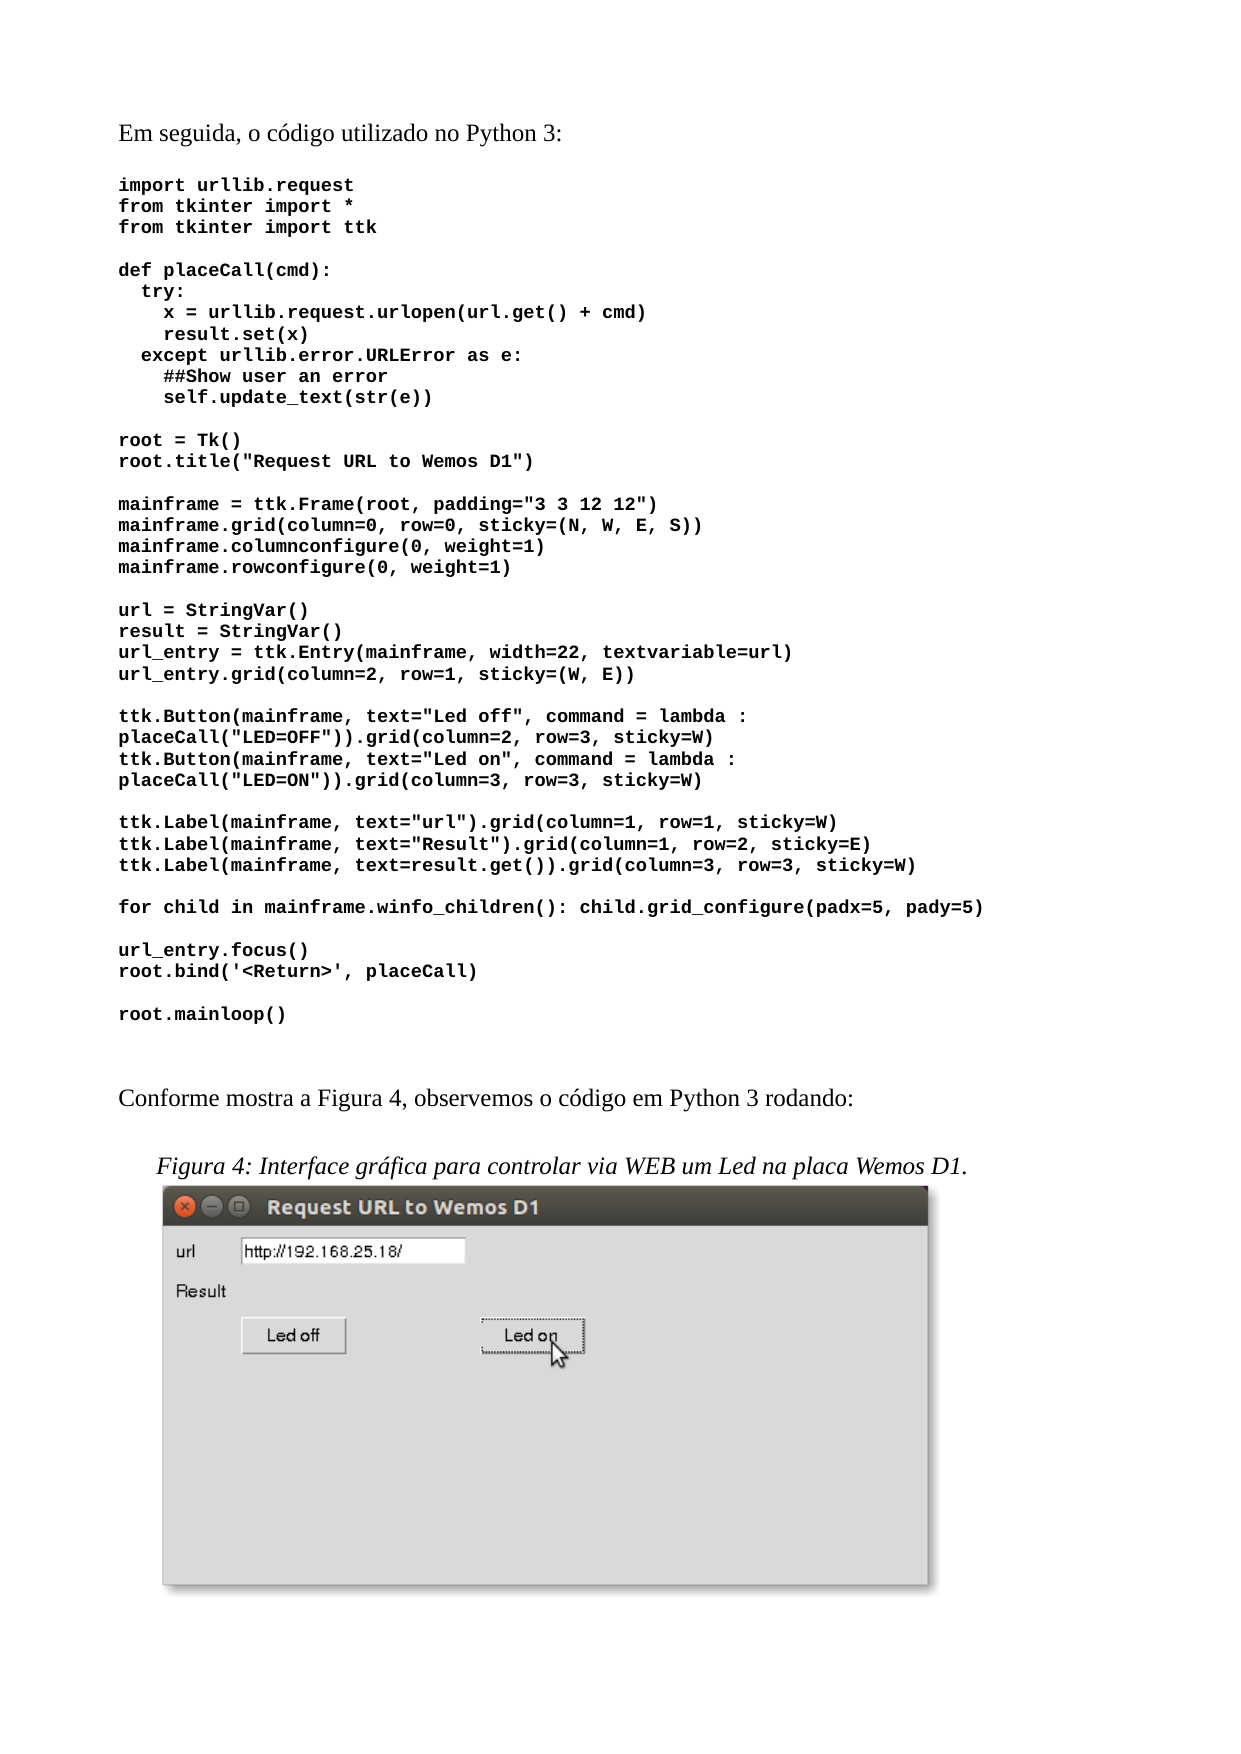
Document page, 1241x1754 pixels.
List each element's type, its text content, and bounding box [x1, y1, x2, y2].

text mainframe.columnconfigure(0, weight=1) [118, 537, 1122, 558]
text result = StringVar() [118, 622, 1122, 643]
text ttk.Label(mainframe, text="Result").grid(column=1, row=2, sticky=E) [118, 834, 1122, 856]
text ##Show user an error [118, 367, 1122, 388]
text root.bind('<Return>', placeCall) [118, 962, 1122, 983]
picture [156, 1179, 941, 1598]
text url_entry.grid(column=2, row=1, sticky=(W, E)) [118, 664, 1122, 686]
text from tkinter import * [118, 197, 1122, 218]
text self.update_text(str(e)) [118, 388, 1122, 409]
text ttk.Label(mainframe, text=result.get()).grid(column=3, row=3, sticky=W) [118, 856, 1122, 877]
text try: [118, 282, 1122, 303]
text ttk.Button(mainframe, text="Led off", command = lambda : placeCall("LED=OFF")).grid(column=2, row=3, sticky=W) [118, 707, 1122, 749]
text result.set(x) [118, 324, 1122, 346]
text from tkinter import ttk [118, 218, 1122, 239]
text Conforme mostra a Figura 4, observemos o código em Python 3 rodando: [118, 1083, 1122, 1112]
text url_entry.focus() [118, 941, 1122, 962]
text mainframe.grid(column=0, row=0, sticky=(N, W, E, S)) [118, 516, 1122, 537]
text for child in mainframe.winfo_children(): child.grid_configure(padx=5, pady=5) [118, 898, 1122, 919]
text url_entry = ttk.Entry(mainframe, width=22, textvariable=url) [118, 643, 1122, 664]
text root = Tk() [118, 431, 1122, 452]
text def placeCall(cmd): [118, 261, 1122, 282]
text Figura 4: Interface gráfica para controlar via WEB um Led na placa Wemos D1. [156, 1151, 1018, 1597]
text Em seguida, o código utilizado no Python 3: [118, 118, 1122, 147]
text import urllib.request [118, 176, 1122, 197]
text mainframe.rowconfigure(0, weight=1) [118, 558, 1122, 579]
text ttk.Button(mainframe, text="Led on", command = lambda : placeCall("LED=ON")).grid(column=3, row=3, sticky=W) [118, 749, 1122, 792]
text except urllib.error.URLError as e: [118, 346, 1122, 367]
text x = urllib.request.urlopen(url.get() + cmd) [118, 303, 1122, 324]
text root.mainloop() [118, 1004, 1122, 1026]
text url = StringVar() [118, 601, 1122, 622]
text mainframe = ttk.Frame(root, padding="3 3 12 12") [118, 494, 1122, 516]
text root.title("Request URL to Wemos D1") [118, 452, 1122, 473]
text ttk.Label(mainframe, text="url").grid(column=1, row=1, sticky=W) [118, 813, 1122, 834]
